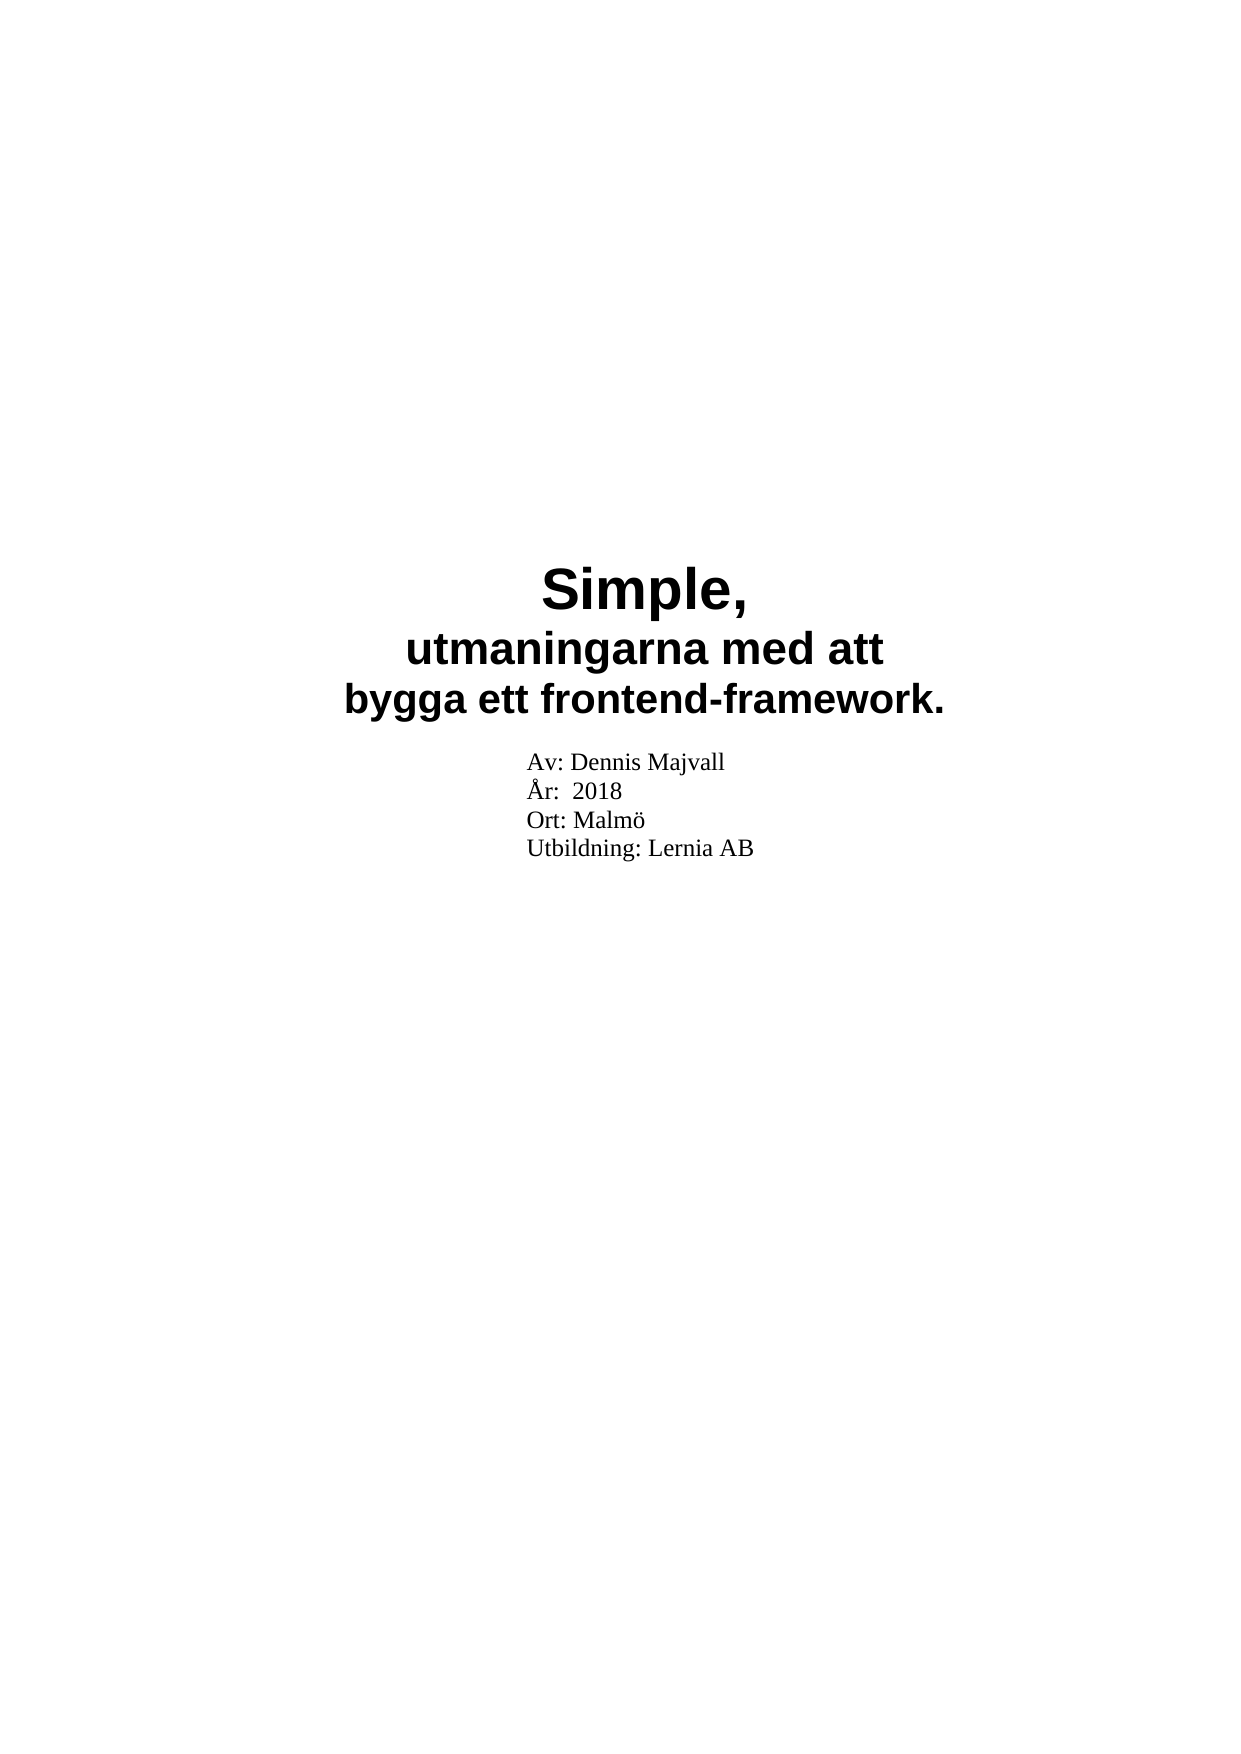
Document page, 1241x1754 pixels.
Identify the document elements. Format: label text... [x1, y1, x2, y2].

subtitle Simple, utmaningarna med att bygga ett frontend-framework. [342, 554, 947, 722]
text Av: Dennis Majvall År: 2018 Ort: Malmö Utbildning: Lernia AB [526, 747, 764, 862]
